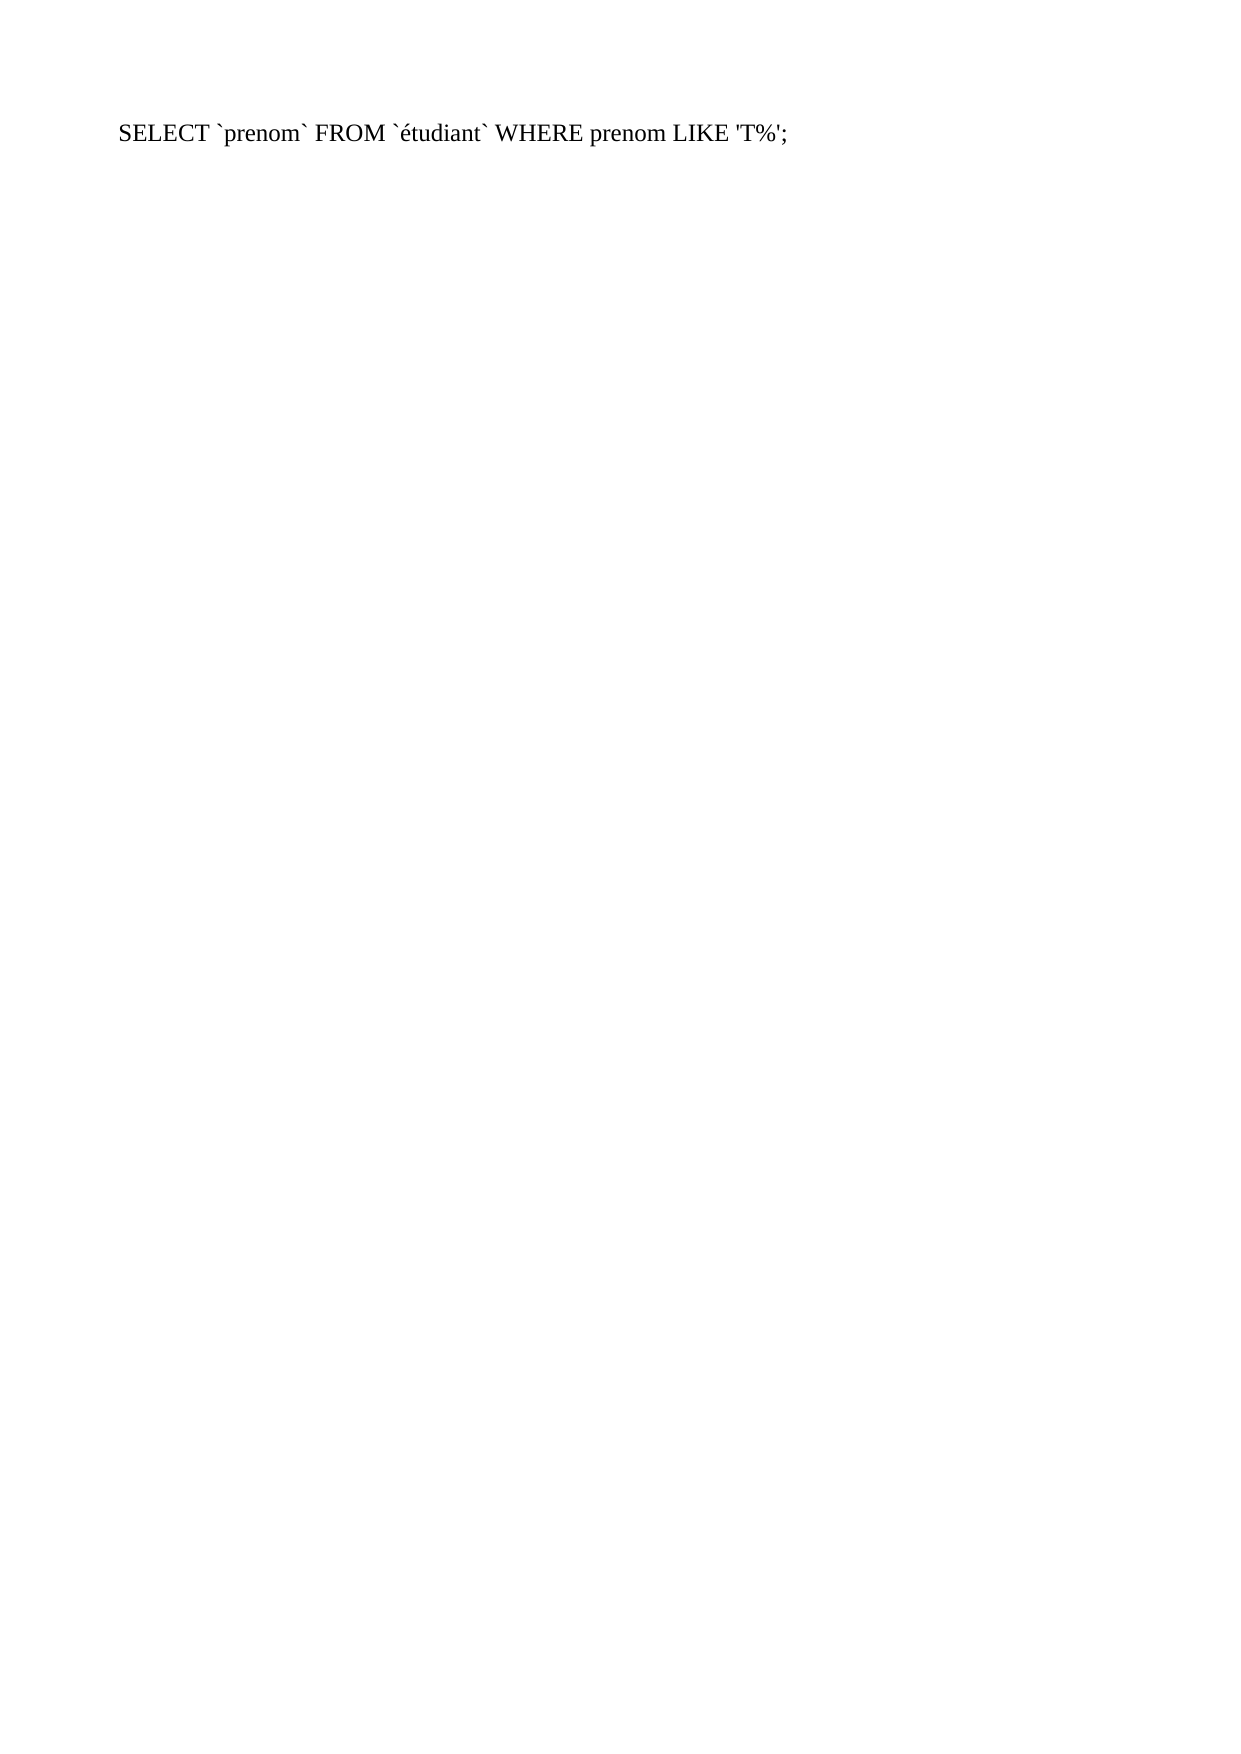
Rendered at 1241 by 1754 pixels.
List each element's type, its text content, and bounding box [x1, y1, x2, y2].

text SELECT `prenom` FROM `étudiant` WHERE prenom LIKE 'T%'; [118, 118, 1122, 147]
